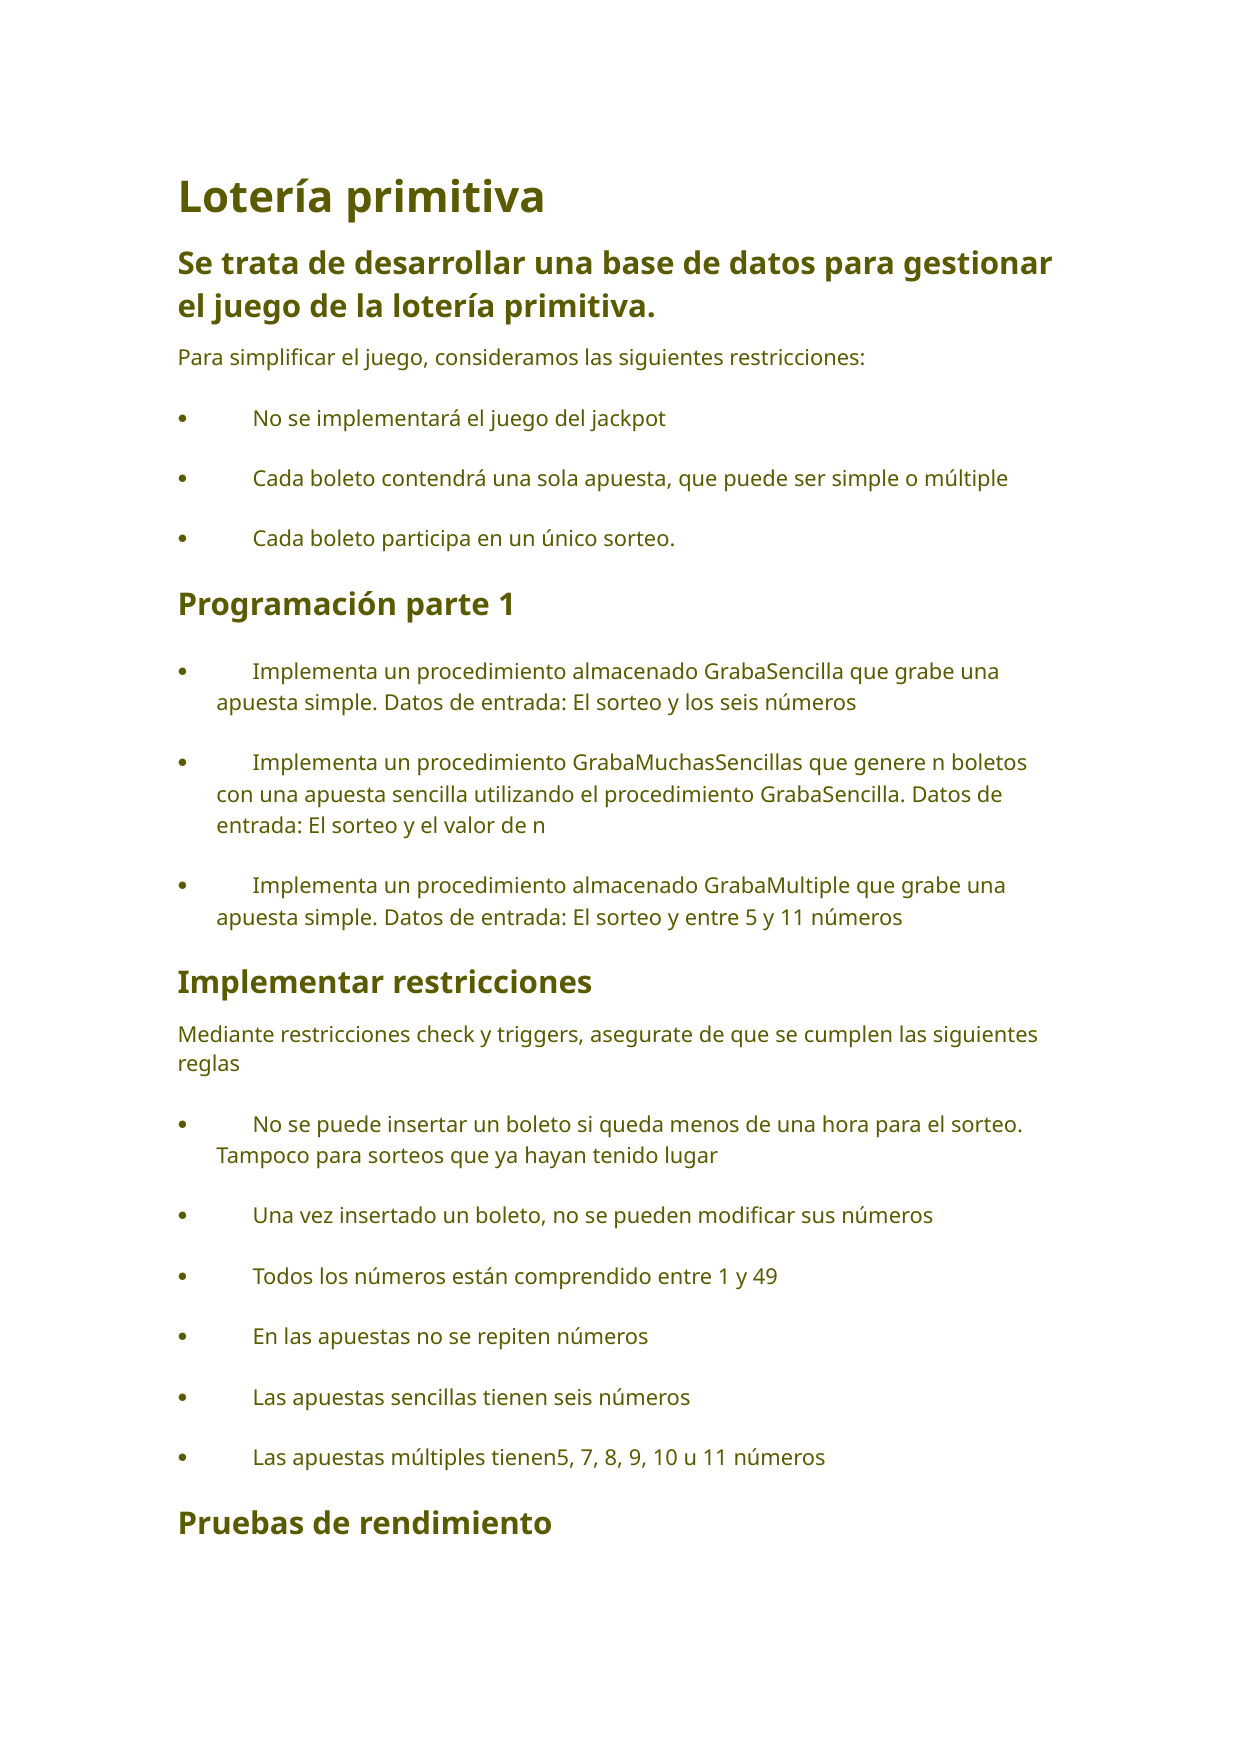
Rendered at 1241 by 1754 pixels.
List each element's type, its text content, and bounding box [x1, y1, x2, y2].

text Para simplificar el juego, consideramos las siguientes restricciones: [177, 342, 1063, 372]
text Mediante restricciones check y triggers, asegurate de que se cumplen las siguientes reglas [177, 1019, 1063, 1078]
subtitle Pruebas de rendimiento [177, 1501, 1063, 1544]
list Todos los números están comprendido entre 1 y 49 [179, 1259, 1063, 1291]
list Una vez insertado un boleto, no se pueden modificar sus números [179, 1199, 1063, 1230]
list Implementa un procedimiento almacenado GrabaMultiple que grabe una apuesta simple. Datos de entrada: El sorteo y entre 5 y 11 números [179, 869, 1063, 931]
list Las apuestas sencillas tienen seis números [179, 1380, 1063, 1412]
list Implementa un procedimiento GrabaMuchasSencillas que genere n boletos con una apuesta sencilla utilizando el procedimiento GrabaSencilla. Datos de entrada: El sorteo y el valor de n [179, 746, 1063, 839]
subtitle Lotería primitiva [177, 163, 1063, 226]
subtitle Implementar restricciones [177, 960, 1063, 1003]
list No se puede insertar un boleto si queda menos de una hora para el sorteo. Tampoco para sorteos que ya hayan tenido lugar [179, 1107, 1063, 1170]
list Cada boleto contendrá una sola apuesta, que puede ser simple o múltiple [179, 462, 1063, 493]
list En las apuestas no se repiten números [179, 1320, 1063, 1351]
list Implementa un procedimiento almacenado GrabaSencilla que grabe una apuesta simple. Datos de entrada: El sorteo y los seis números [179, 654, 1063, 717]
list No se implementará el juego del jackpot [179, 401, 1063, 432]
list Cada boleto participa en un único sorteo. [179, 522, 1063, 553]
subtitle Se trata de desarrollar una base de datos para gestionar el juego de la lotería primitiva. [177, 241, 1063, 327]
subtitle Programación parte 1 [177, 582, 1063, 625]
list Las apuestas múltiples tienen5, 7, 8, 9, 10 u 11 números [179, 1441, 1063, 1472]
